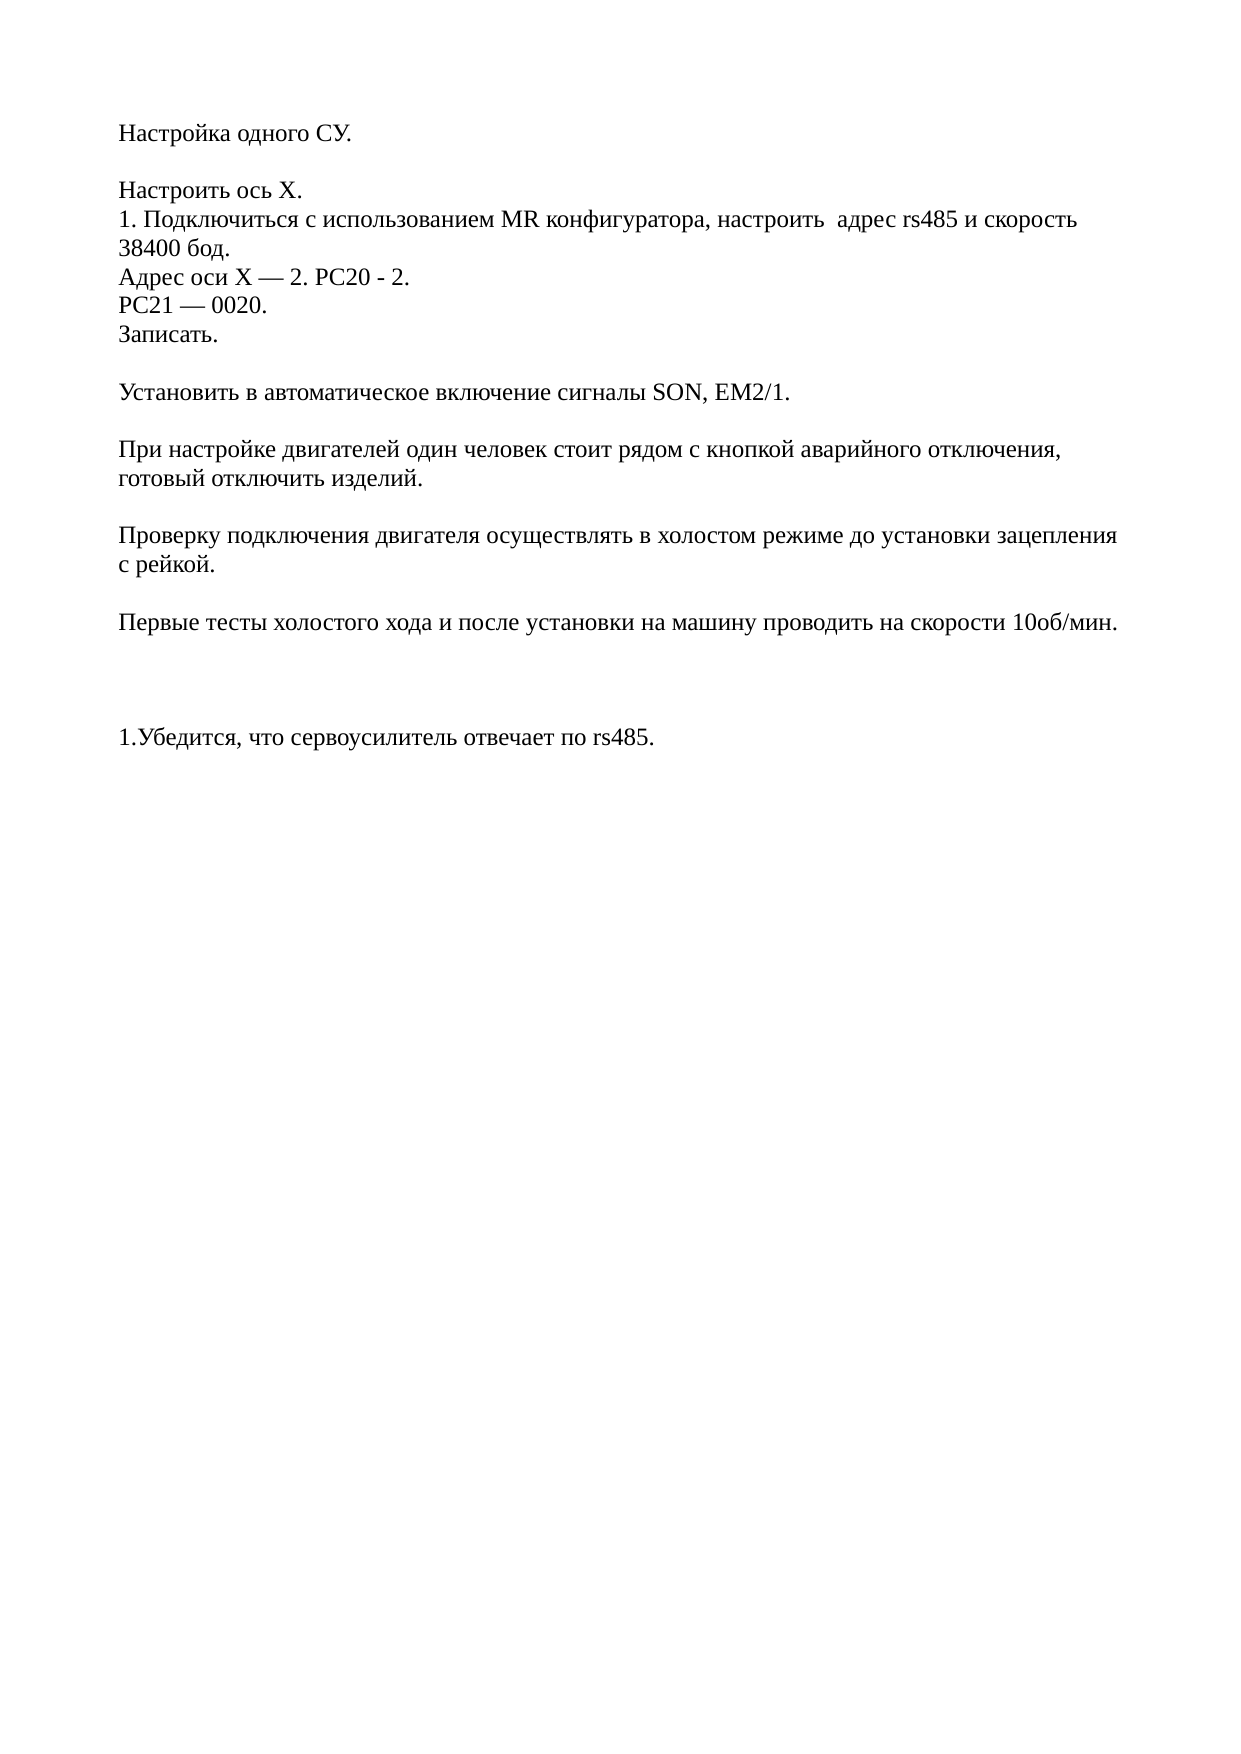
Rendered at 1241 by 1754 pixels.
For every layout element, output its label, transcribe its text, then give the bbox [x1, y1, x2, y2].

text Установить в автоматическое включение сигналы SON, EM2/1. [118, 377, 1122, 406]
text Настройка одного СУ. [118, 118, 1122, 147]
text 1. Подключиться с использованием MR конфигуратора, настроить адрес rs485 и скорость 38400 бод. [118, 204, 1122, 262]
text Первые тесты холостого хода и после установки на машину проводить на скорости 10об/мин. [118, 607, 1122, 636]
text Проверку подключения двигателя осуществлять в холостом режиме до установки зацепления с рейкой. [118, 521, 1122, 578]
text PC21 — 0020. [118, 291, 1122, 319]
text Адрес оси Х — 2. PC20 - 2. [118, 262, 1122, 291]
text Записать. [118, 319, 1122, 348]
text При настройке двигателей один человек стоит рядом с кнопкой аварийного отключения, готовый отключить изделий. [118, 434, 1122, 492]
text 1.Убедится, что сервоусилитель отвечает по rs485. [118, 722, 1122, 751]
text Настроить ось X. [118, 176, 1122, 204]
